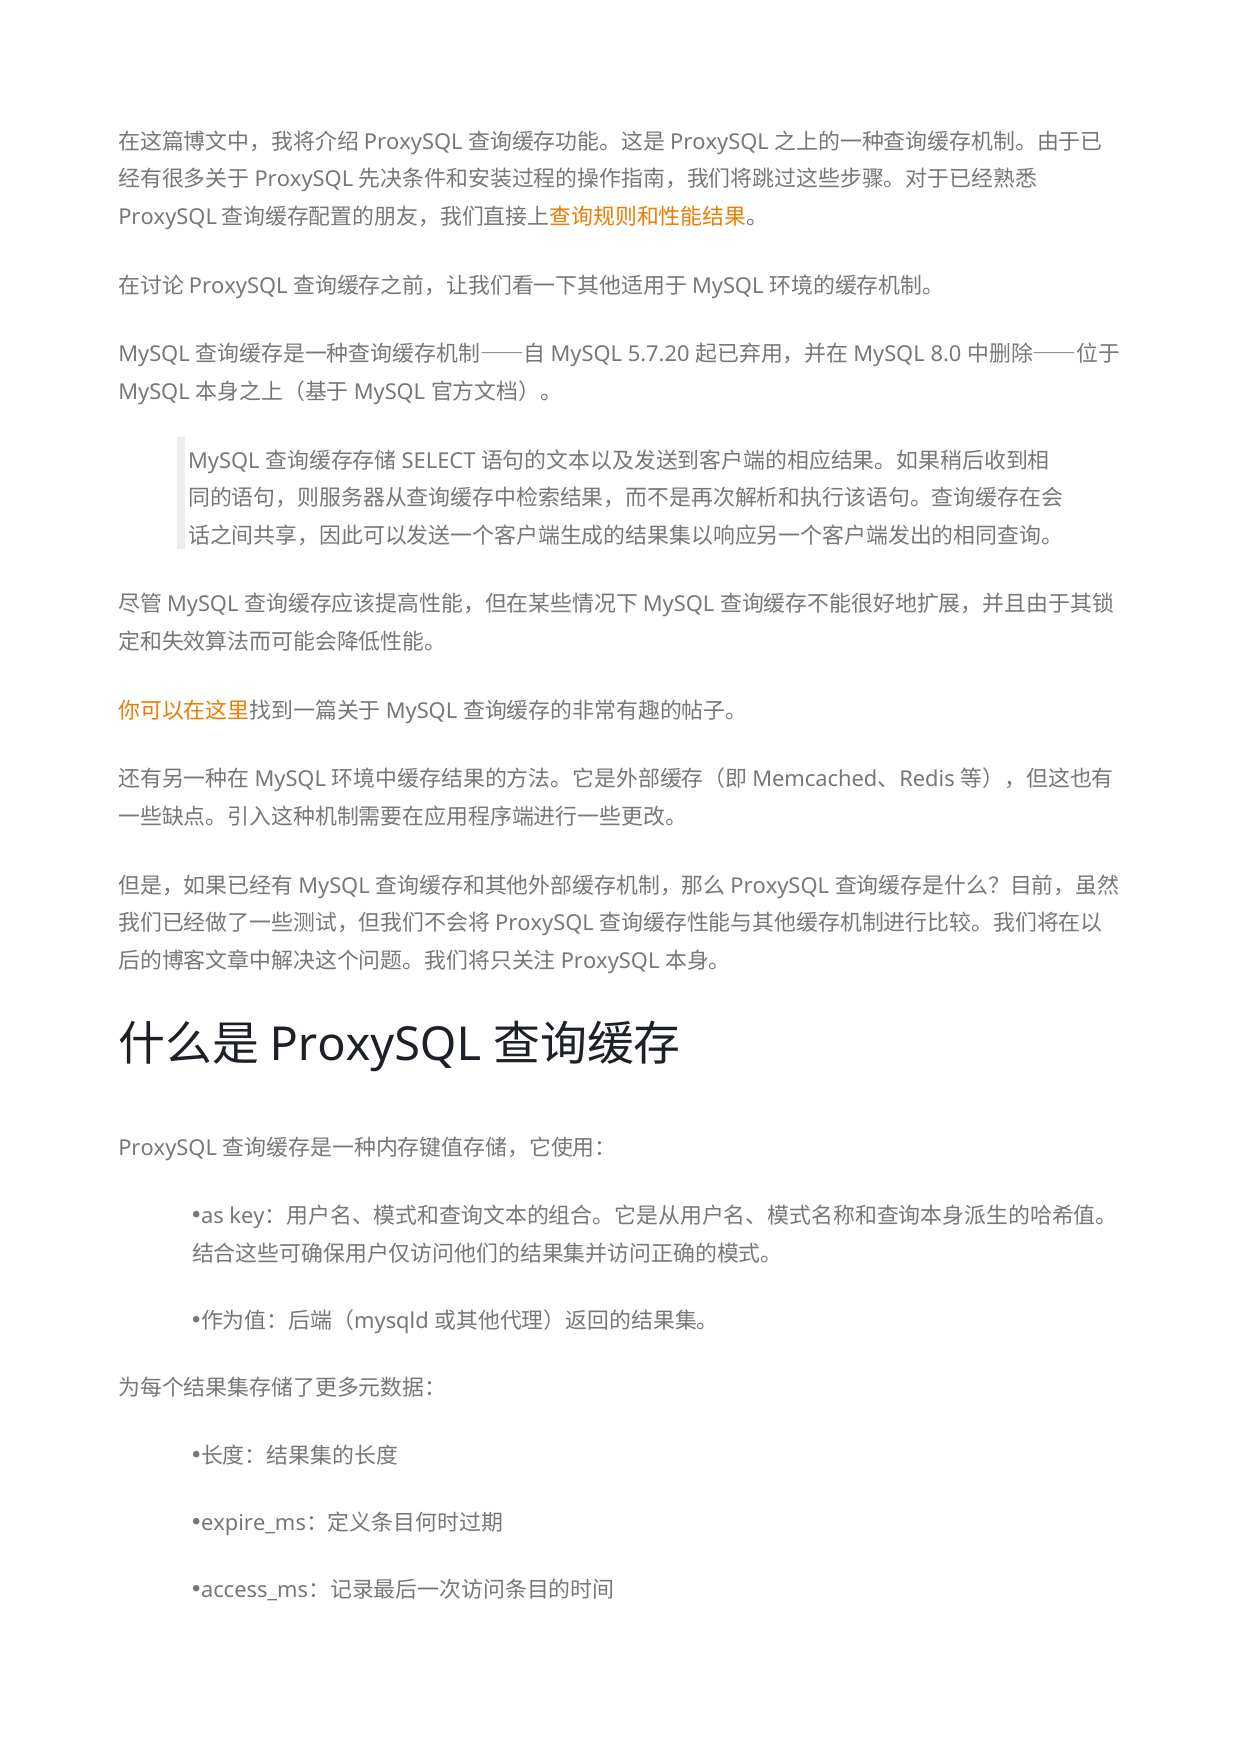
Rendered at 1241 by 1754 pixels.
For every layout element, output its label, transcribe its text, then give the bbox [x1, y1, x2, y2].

text MySQL 查询缓存是一种查询缓存机制——自 MySQL 5.7.20 起已弃用，并在 MySQL 8.0 中删除——位于 MySQL 本身之上（基于 MySQL 官方文档）。 [118, 331, 1122, 406]
text 在讨论 ProxySQL 查询缓存之前，让我们看一下其他适用于 MySQL 环境的缓存机制。 [118, 262, 1122, 299]
list 作为值：后端（mysqld 或其他代理）返回的结果集。 [118, 1297, 1122, 1334]
text 为每个结果集存储了更多元数据： [118, 1364, 1122, 1401]
subtitle 什么是 ProxySQL 查询缓存 [118, 1006, 1122, 1074]
text 还有另一种在 MySQL 环境中缓存结果的方法。它是外部缓存（即 Memcached、Redis 等），但这也有一些缺点。引入这种机制需要在应用程序端进行一些更改。 [118, 756, 1122, 831]
text ProxySQL 查询缓存是一种内存键值存储，它使用： [118, 1124, 1122, 1161]
text 在这篇博文中，我将介绍 ProxySQL 查询缓存功能。这是 ProxySQL 之上的一种查询缓存机制。由于已经有很多关于 ProxySQL 先决条件和安装过程的操作指南，我们将跳过这些步骤。对于已经熟悉ProxySQL查询缓存配置的朋友，我们直接上查询规则和性能结果。 [118, 118, 1122, 231]
list 长度：结果集的长度 [118, 1433, 1122, 1470]
list as key：用户名、模式和查询文本的组合。它是从用户名、模式名称和查询本身派生的哈希值。结合这些可确保用户仅访问他们的结果集并访问正确的模式。 [118, 1192, 1122, 1267]
text 你可以在这里找到一篇关于 MySQL 查询缓存的非常有趣的帖子。 [118, 687, 1122, 724]
list access_ms：记录最后一次访问条目的时间 [118, 1567, 1122, 1604]
list expire_ms：定义条目何时过期 [118, 1500, 1122, 1537]
text 但是，如果已经有 MySQL 查询缓存和其他外部缓存机制，那么 ProxySQL 查询缓存是什么？目前，虽然我们已经做了一些测试，但我们不会将 ProxySQL 查询缓存性能与其他缓存机制进行比较。我们将在以后的博客文章中解决这个问题。我们将只关注 ProxySQL 本身。 [118, 862, 1122, 974]
text 尽管 MySQL 查询缓存应该提高性能，但在某些情况下 MySQL 查询缓存不能很好地扩展，并且由于其锁定和失效算法而可能会降低性能。 [118, 581, 1122, 656]
text MySQL 查询缓存存储 SELECT 语句的文本以及发送到客户端的相应结果。如果稍后收到相同的语句，则服务器从查询缓存中检索结果，而不是再次解析和执行该语句。查询缓存在会话之间共享，因此可以发送一个客户端生成的结果集以响应另一个客户端发出的相同查询。 [185, 437, 1063, 549]
